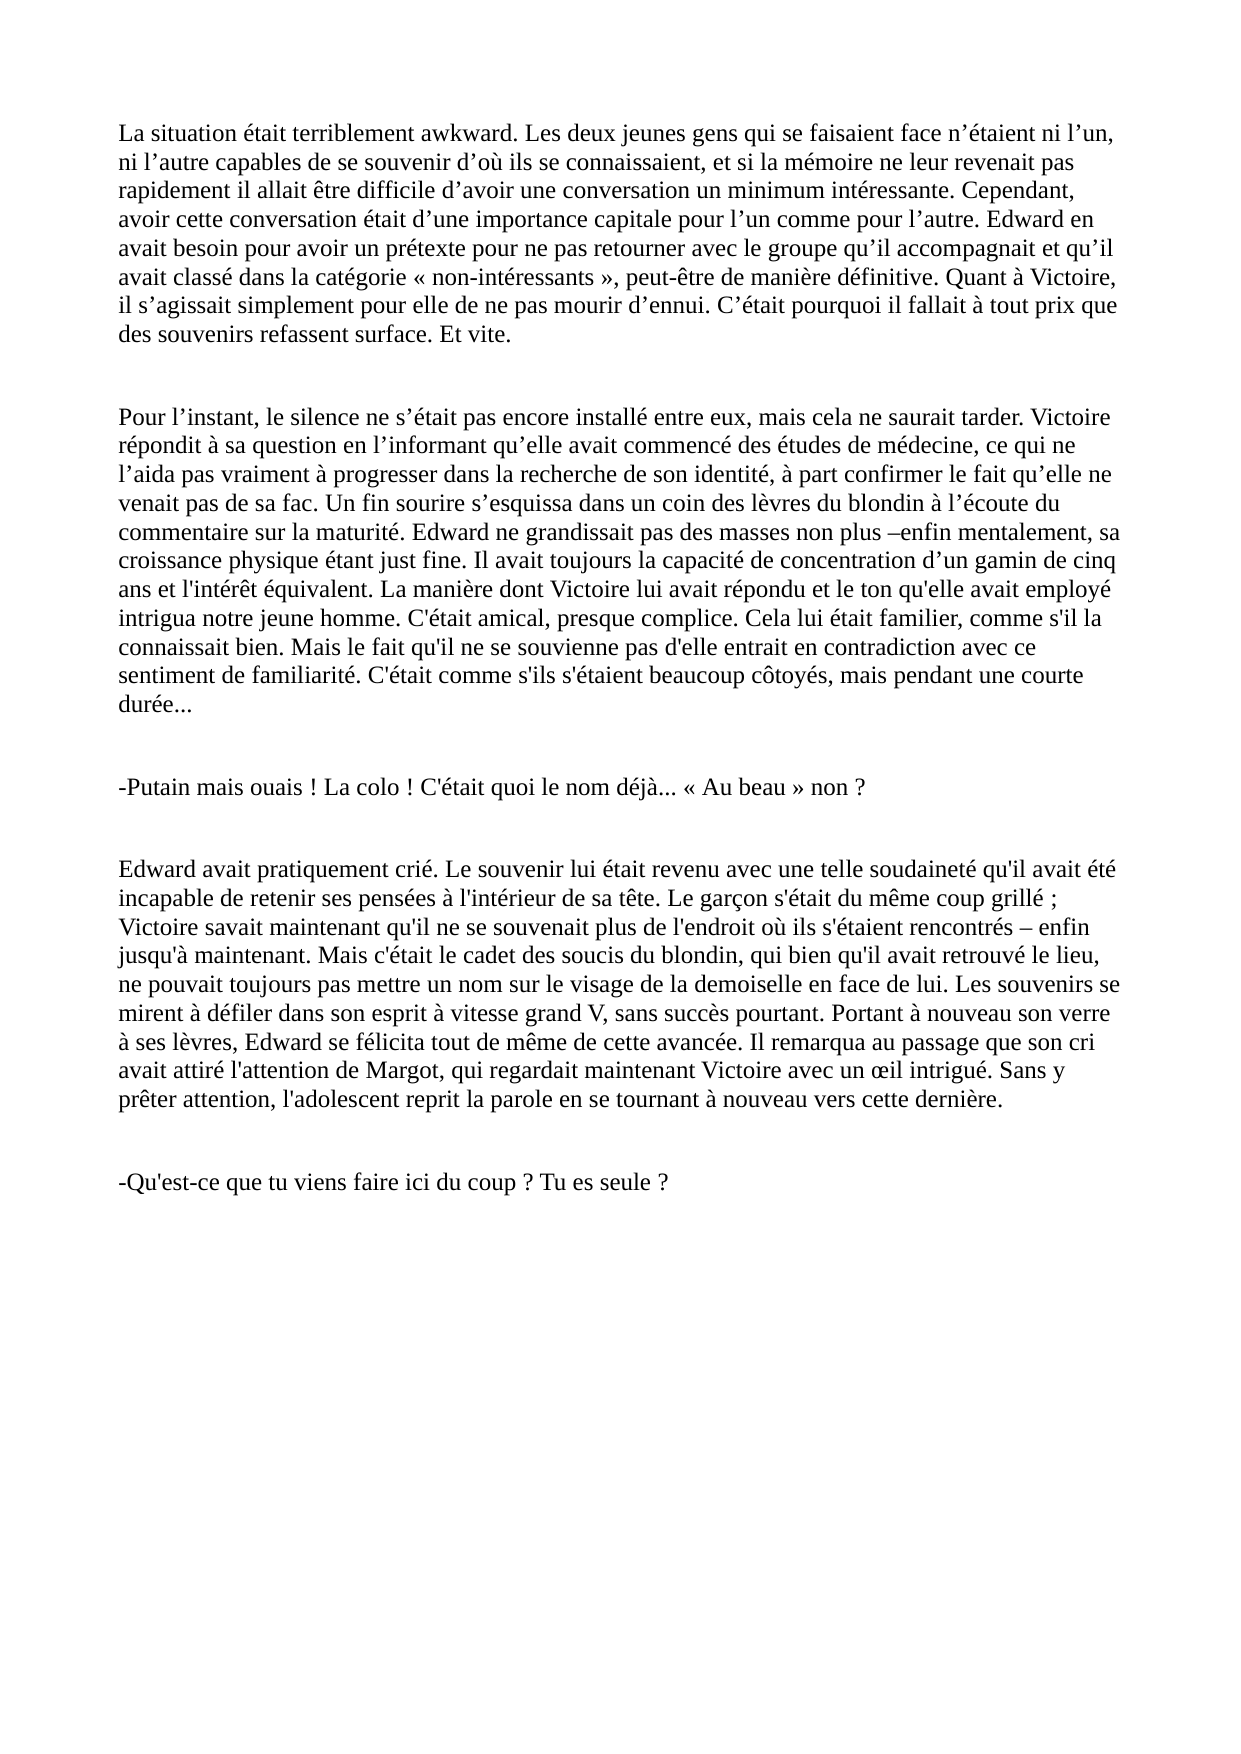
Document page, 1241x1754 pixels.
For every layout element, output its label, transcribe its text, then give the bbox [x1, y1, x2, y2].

text La situation était terriblement awkward. Les deux jeunes gens qui se faisaient face n’étaient ni l’un, ni l’autre capables de se souvenir d’où ils se connaissaient, et si la mémoire ne leur revenait pas rapidement il allait être difficile d’avoir une conversation un minimum intéressante. Cependant, avoir cette conversation était d’une importance capitale pour l’un comme pour l’autre. Edward en avait besoin pour avoir un prétexte pour ne pas retourner avec le groupe qu’il accompagnait et qu’il avait classé dans la catégorie « non-intéressants », peut-être de manière définitive. Quant à Victoire, il s’agissait simplement pour elle de ne pas mourir d’ennui. C’était pourquoi il fallait à tout prix que des souvenirs refassent surface. Et vite. [118, 118, 1122, 348]
text Pour l’instant, le silence ne s’était pas encore installé entre eux, mais cela ne saurait tarder. Victoire répondit à sa question en l’informant qu’elle avait commencé des études de médecine, ce qui ne l’aida pas vraiment à progresser dans la recherche de son identité, à part confirmer le fait qu’elle ne venait pas de sa fac. Un fin sourire s’esquissa dans un coin des lèvres du blondin à l’écoute du commentaire sur la maturité. Edward ne grandissait pas des masses non plus –enfin mentalement, sa croissance physique étant just fine. Il avait toujours la capacité de concentration d’un gamin de cinq ans et l'intérêt équivalent. La manière dont Victoire lui avait répondu et le ton qu'elle avait employé intrigua notre jeune homme. C'était amical, presque complice. Cela lui était familier, comme s'il la connaissait bien. Mais le fait qu'il ne se souvienne pas d'elle entrait en contradiction avec ce sentiment de familiarité. C'était comme s'ils s'étaient beaucoup côtoyés, mais pendant une courte durée... [118, 402, 1122, 718]
text -Qu'est-ce que tu viens faire ici du coup ? Tu es seule ? [118, 1167, 1122, 1196]
text Edward avait pratiquement crié. Le souvenir lui était revenu avec une telle soudaineté qu'il avait été incapable de retenir ses pensées à l'intérieur de sa tête. Le garçon s'était du même coup grillé ; Victoire savait maintenant qu'il ne se souvenait plus de l'endroit où ils s'étaient rencontrés – enfin jusqu'à maintenant. Mais c'était le cadet des soucis du blondin, qui bien qu'il avait retrouvé le lieu, ne pouvait toujours pas mettre un nom sur le visage de la demoiselle en face de lui. Les souvenirs se mirent à défiler dans son esprit à vitesse grand V, sans succès pourtant. Portant à nouveau son verre à ses lèvres, Edward se félicita tout de même de cette avancée. Il remarqua au passage que son cri avait attiré l'attention de Margot, qui regardait maintenant Victoire avec un œil intrigué. Sans y prêter attention, l'adolescent reprit la parole en se tournant à nouveau vers cette dernière. [118, 854, 1122, 1113]
text -Putain mais ouais ! La colo ! C'était quoi le nom déjà... « Au beau » non ? [118, 772, 1122, 801]
